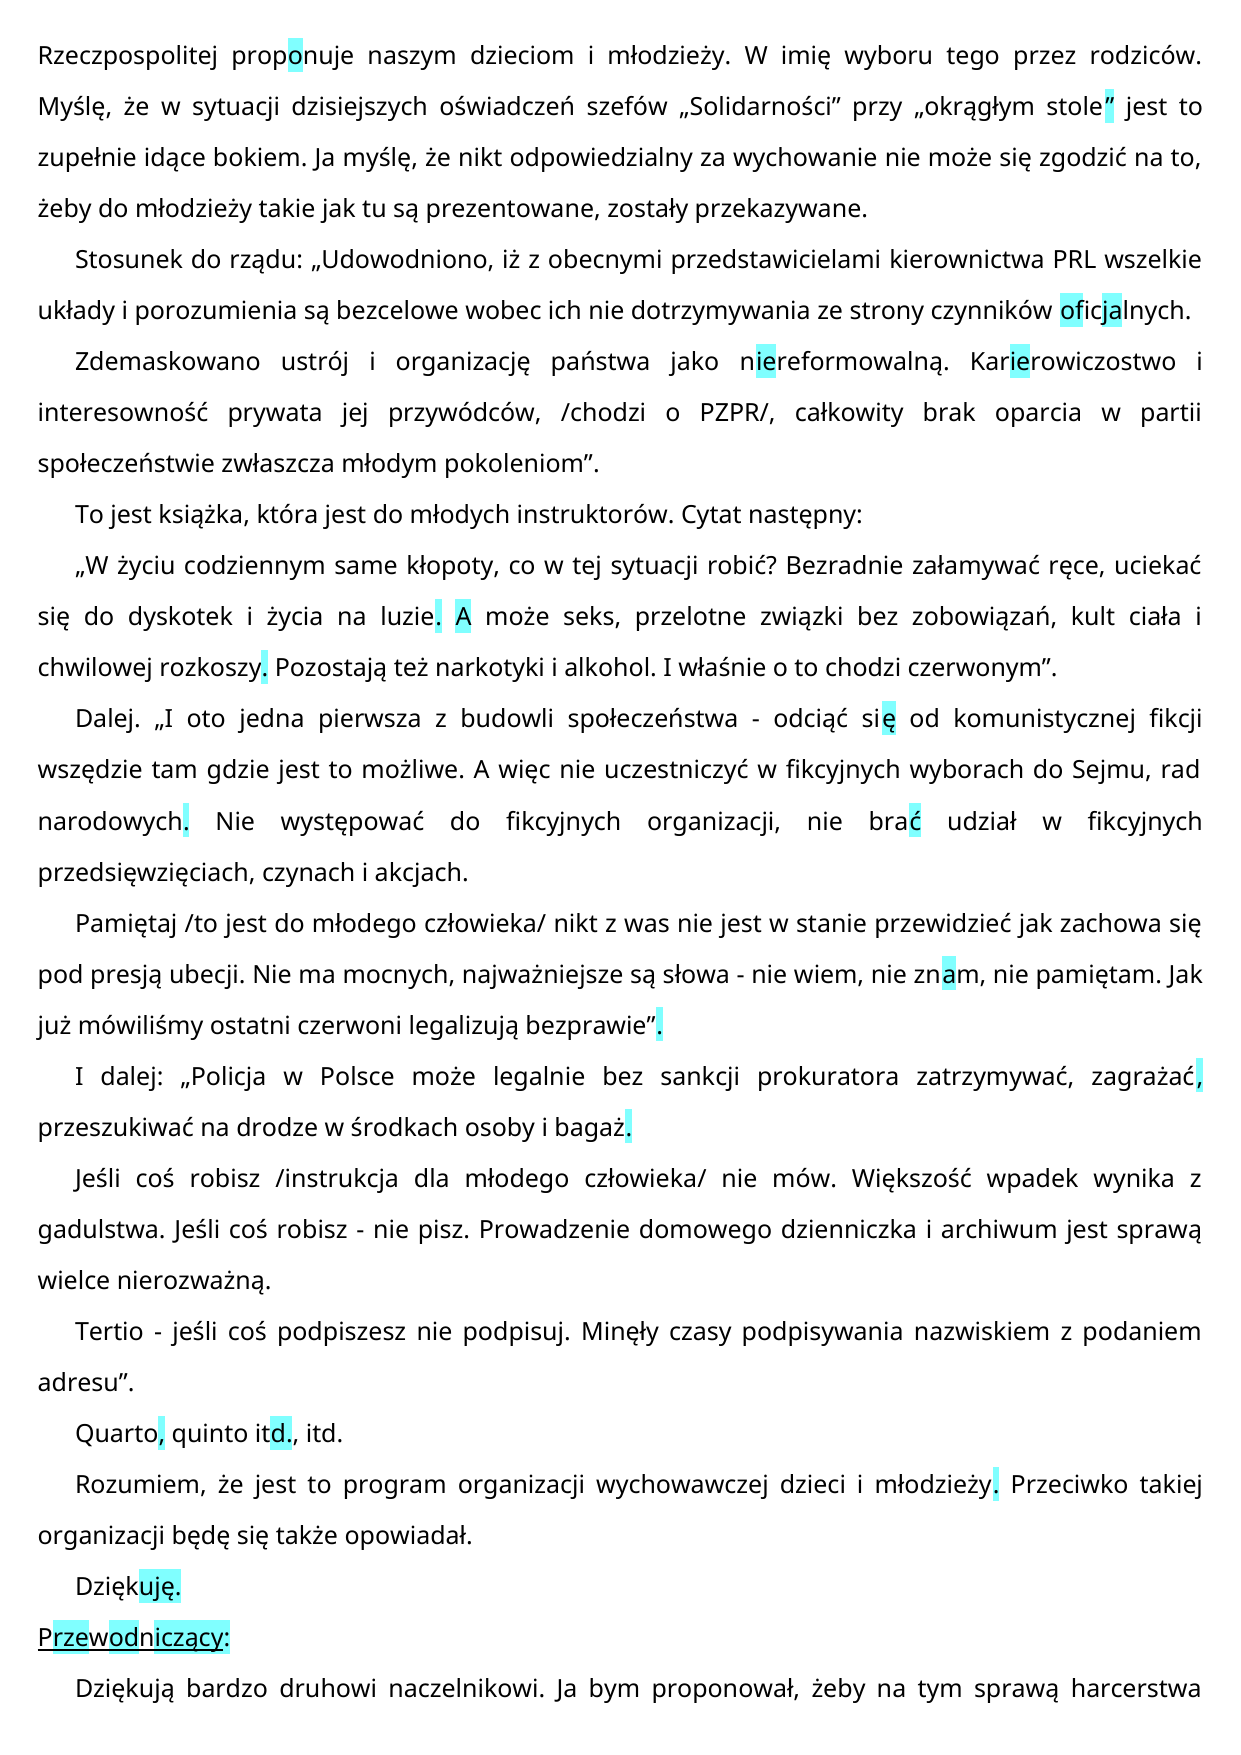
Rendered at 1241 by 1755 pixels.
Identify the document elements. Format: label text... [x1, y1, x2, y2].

text Rozumiem, że jest to program organizacji wychowawczej dzieci i młodzieży. Przeciwko takiej organizacji będę się także opowiadał. [37, 1467, 1203, 1552]
text Jeśli coś robisz /instrukcja dla młodego człowieka/ nie mów. Większość wpadek wynika z gadulstwa. Jeśli coś robisz - nie pisz. Prowadzenie domowego dzienniczka i archiwum jest sprawą wielce nierozważną. [37, 1160, 1203, 1297]
text Zdemaskowano ustrój i organizację państwa jako niereformowalną. Karierowiczostwo i interesowność prywata jej przywódców, /chodzi o PZPR/, całkowity brak oparcia w partii społeczeństwie zwłaszcza młodym pokoleniom”. [37, 344, 1203, 480]
text Dalej. „I oto jedna pierwsza z budowli społeczeństwa - odciąć się od komunistycznej fikcji wszędzie tam gdzie jest to możliwe. A więc nie uczestniczyć w fikcyjnych wyborach do Sejmu, rad narodowych. Nie występować do fikcyjnych organizacji, nie brać udział w fikcyjnych przedsięwzięciach, czynach i akcjach. [37, 701, 1203, 888]
text Stosunek do rządu: „Udowodniono, iż z obecnymi przedstawicielami kierownictwa PRL wszelkie układy i porozumienia są bezcelowe wobec ich nie dotrzymywania ze strony czynników oficjalnych. [37, 242, 1203, 327]
text „W życiu codziennym same kłopoty, co w tej sytuacji robić? Bezradnie załamywać ręce, uciekać się do dyskotek i życia na luzie. A może seks, przelotne związki bez zobowiązań, kult ciała i chwilowej rozkoszy. Pozostają też narkotyki i alkohol. I właśnie o to chodzi czerwonym”. [37, 548, 1203, 684]
text I dalej: „Policja w Polsce może legalnie bez sankcji prokuratora zatrzymywać, zagrażać, przeszukiwać na drodze w środkach osoby i bagaż. [37, 1058, 1203, 1143]
text Tertio - jeśli coś podpiszesz nie podpisuj. Minęły czasy podpisywania nazwiskiem z podaniem adresu”. [37, 1313, 1203, 1399]
text Quarto, quinto itd., itd. [37, 1416, 1203, 1450]
text Dziękują bardzo druhowi naczelnikowi. Ja bym proponował, żeby na tym sprawą harcerstwa [37, 1671, 1203, 1705]
text Przewodniczący: [37, 1620, 1203, 1654]
text To jest książka, która jest do młodych instruktorów. Cytat następny: [37, 497, 1203, 531]
text Rzeczpospolitej proponuje naszym dzieciom i młodzieży. W imię wyboru tego przez rodziców. Myślę, że w sytuacji dzisiejszych oświadczeń szefów „Solidarności” przy „okrągłym stole” jest to zupełnie idące bokiem. Ja myślę, że nikt odpowiedzialny za wychowanie nie może się zgodzić na to, żeby do młodzieży takie jak tu są prezentowane, zostały przekazywane. [37, 37, 1203, 225]
text Dziękuję. [37, 1569, 1203, 1603]
text Pamiętaj /to jest do młodego człowieka/ nikt z was nie jest w stanie przewidzieć jak zachowa się pod presją ubecji. Nie ma mocnych, najważniejsze są słowa - nie wiem, nie znam, nie pamiętam. Jak już mówiliśmy ostatni czerwoni legalizują bezprawie”. [37, 905, 1203, 1041]
